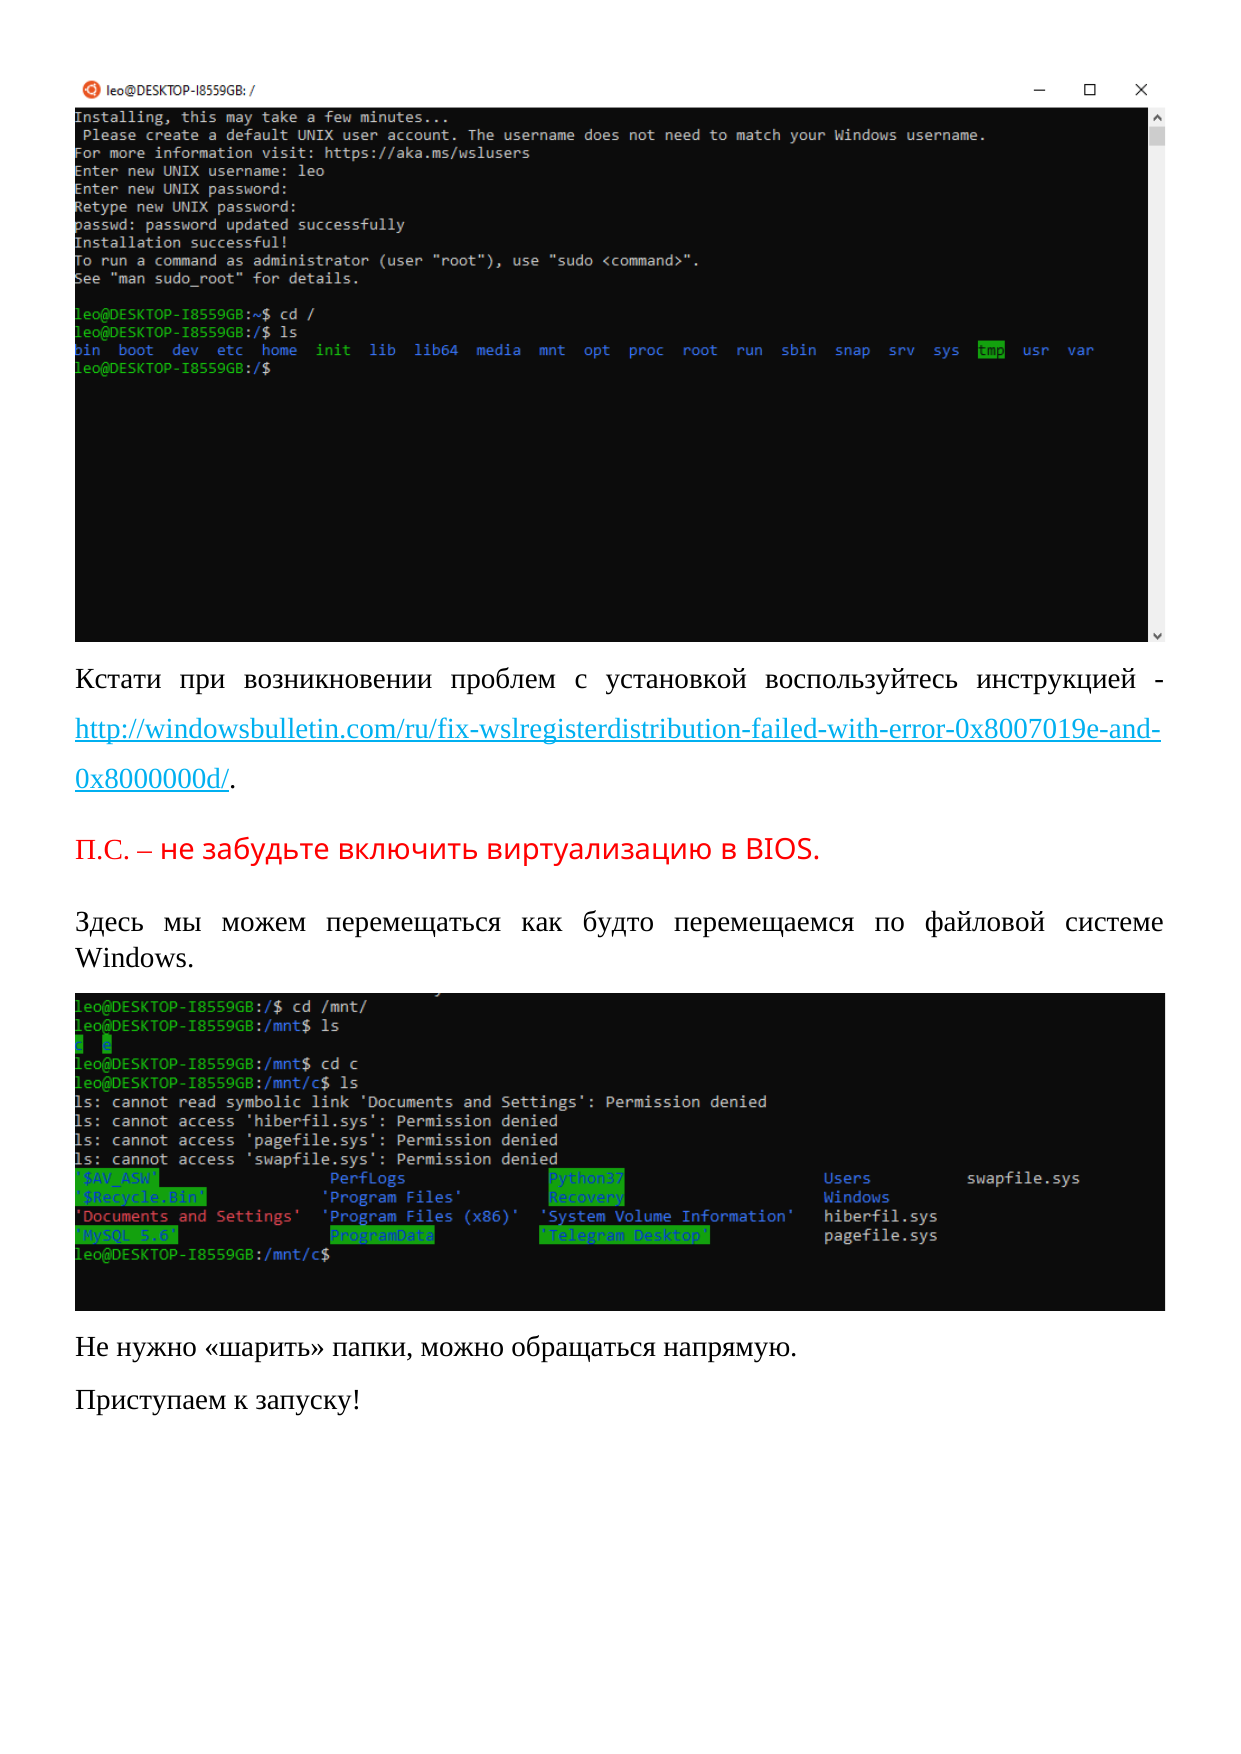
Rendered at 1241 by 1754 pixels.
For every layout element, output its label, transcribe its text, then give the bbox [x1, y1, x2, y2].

text П.С. – не забудьте включить виртуализацию в BIOS. [75, 828, 1165, 868]
picture [75, 75, 1166, 642]
text Не нужно «шарить» папки, можно обращаться напрямую. [75, 1329, 1165, 1362]
text Приступаем к запуску! [75, 1382, 1165, 1415]
text Здесь мы можем перемещаться как будто перемещаемся по файловой системе Windows. [75, 904, 1165, 974]
picture [75, 993, 1166, 1311]
text Кстати при возникновении проблем с установкой воспользуйтесь инструкцией - http://windowsbulletin.com/ru/fix-wslregisterdistribution-failed-with-error-0x8007019e-and-0x8000000d/. [75, 661, 1165, 795]
